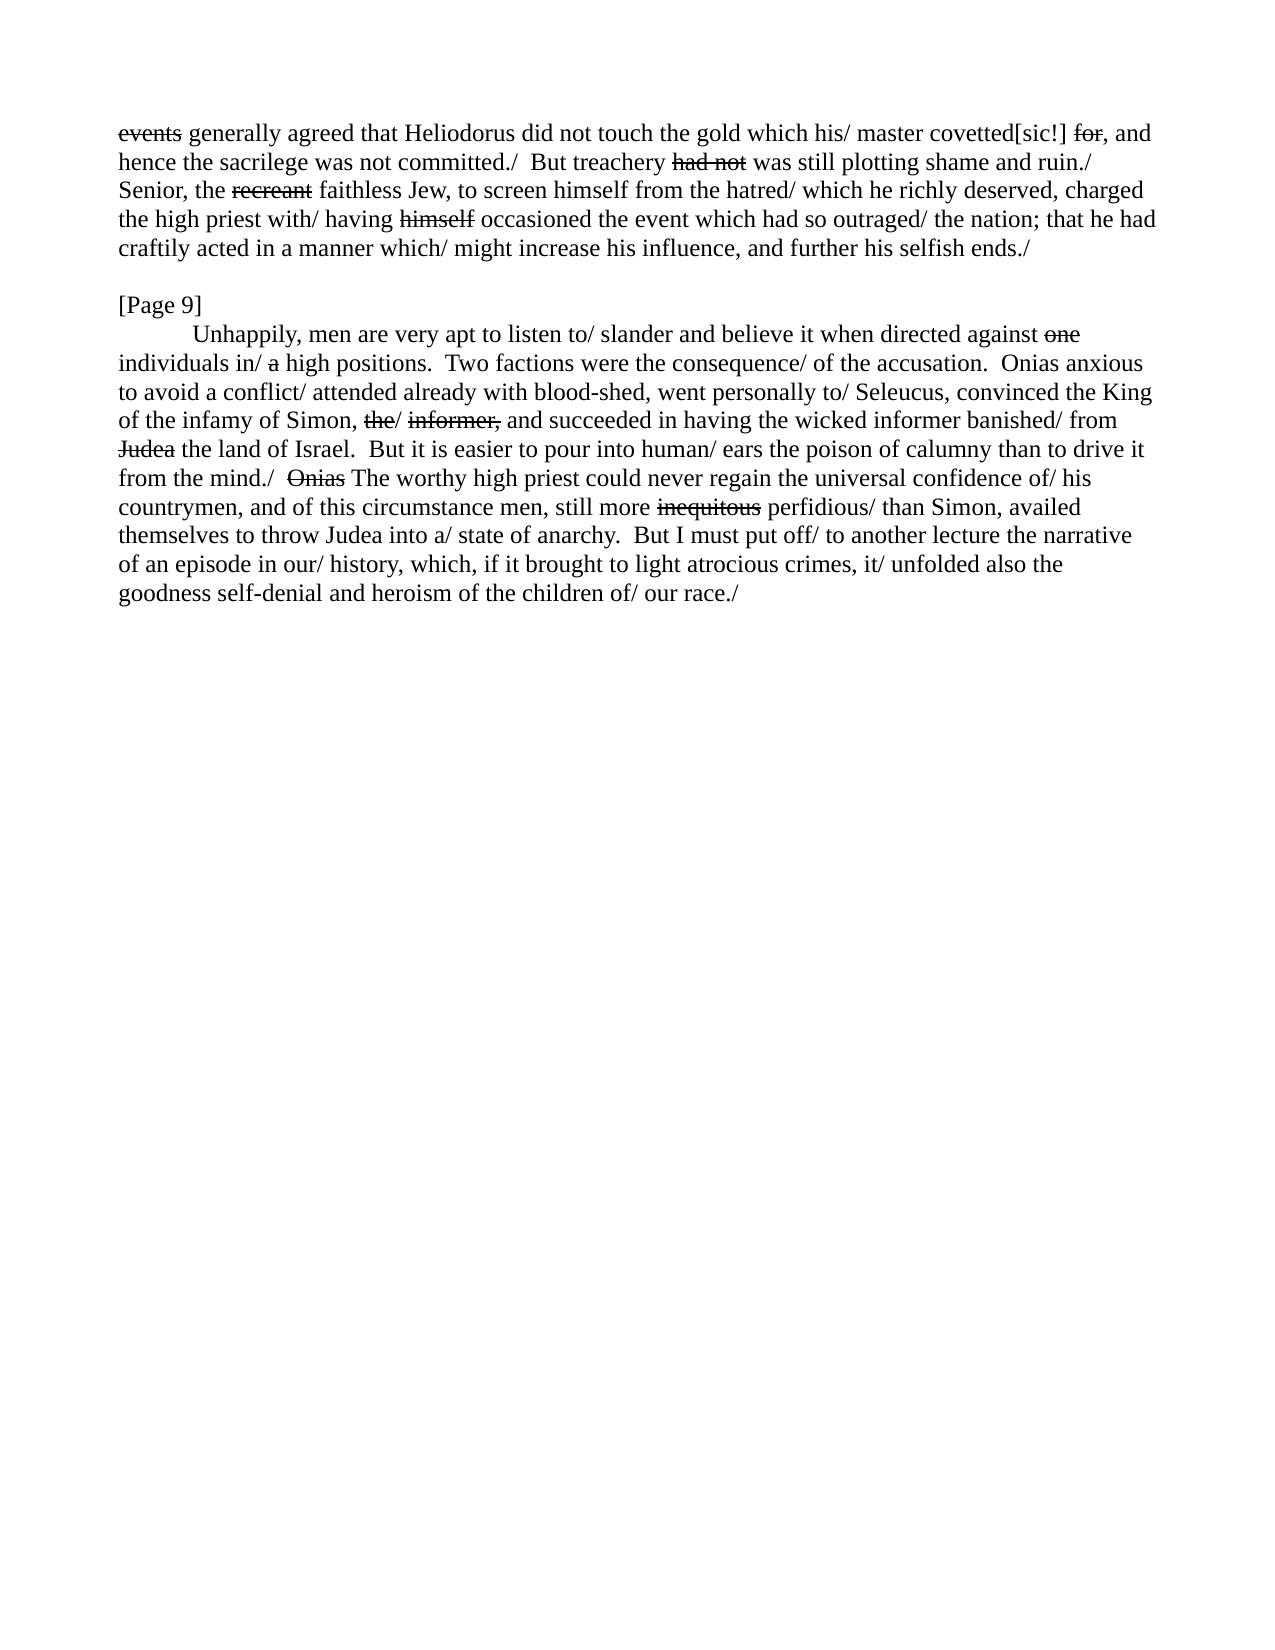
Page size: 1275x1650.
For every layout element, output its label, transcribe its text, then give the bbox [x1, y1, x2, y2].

text events generally agreed that Heliodorus did not touch the gold which his/ master covetted[sic!] for, and hence the sacrilege was not committed./ But treachery had not was still plotting shame and ruin./ Senior, the recreant faithless Jew, to screen himself from the hatred/ which he richly deserved, charged the high priest with/ having himself occasioned the event which had so outraged/ the nation; that he had craftily acted in a manner which/ might increase his influence, and further his selfish ends./ [118, 118, 1157, 262]
text Unhappily, men are very apt to listen to/ slander and believe it when directed against one individuals in/ a high positions. Two factions were the consequence/ of the accusation. Onias anxious to avoid a conflict/ attended already with blood-shed, went personally to/ Seleucus, convinced the King of the infamy of Simon, the/ informer, and succeeded in having the wicked informer banished/ from Judea the land of Israel. But it is easier to pour into human/ ears the poison of calumny than to drive it from the mind./ Onias The worthy high priest could never regain the universal confidence of/ his countrymen, and of this circumstance men, still more inequitous perfidious/ than Simon, availed themselves to throw Judea into a/ state of anarchy. But I must put off/ to another lecture the narrative of an episode in our/ history, which, if it brought to light atrocious crimes, it/ unfolded also the goodness self-denial and heroism of the children of/ our race./ [118, 319, 1157, 607]
text [Page 9] [118, 291, 1157, 319]
